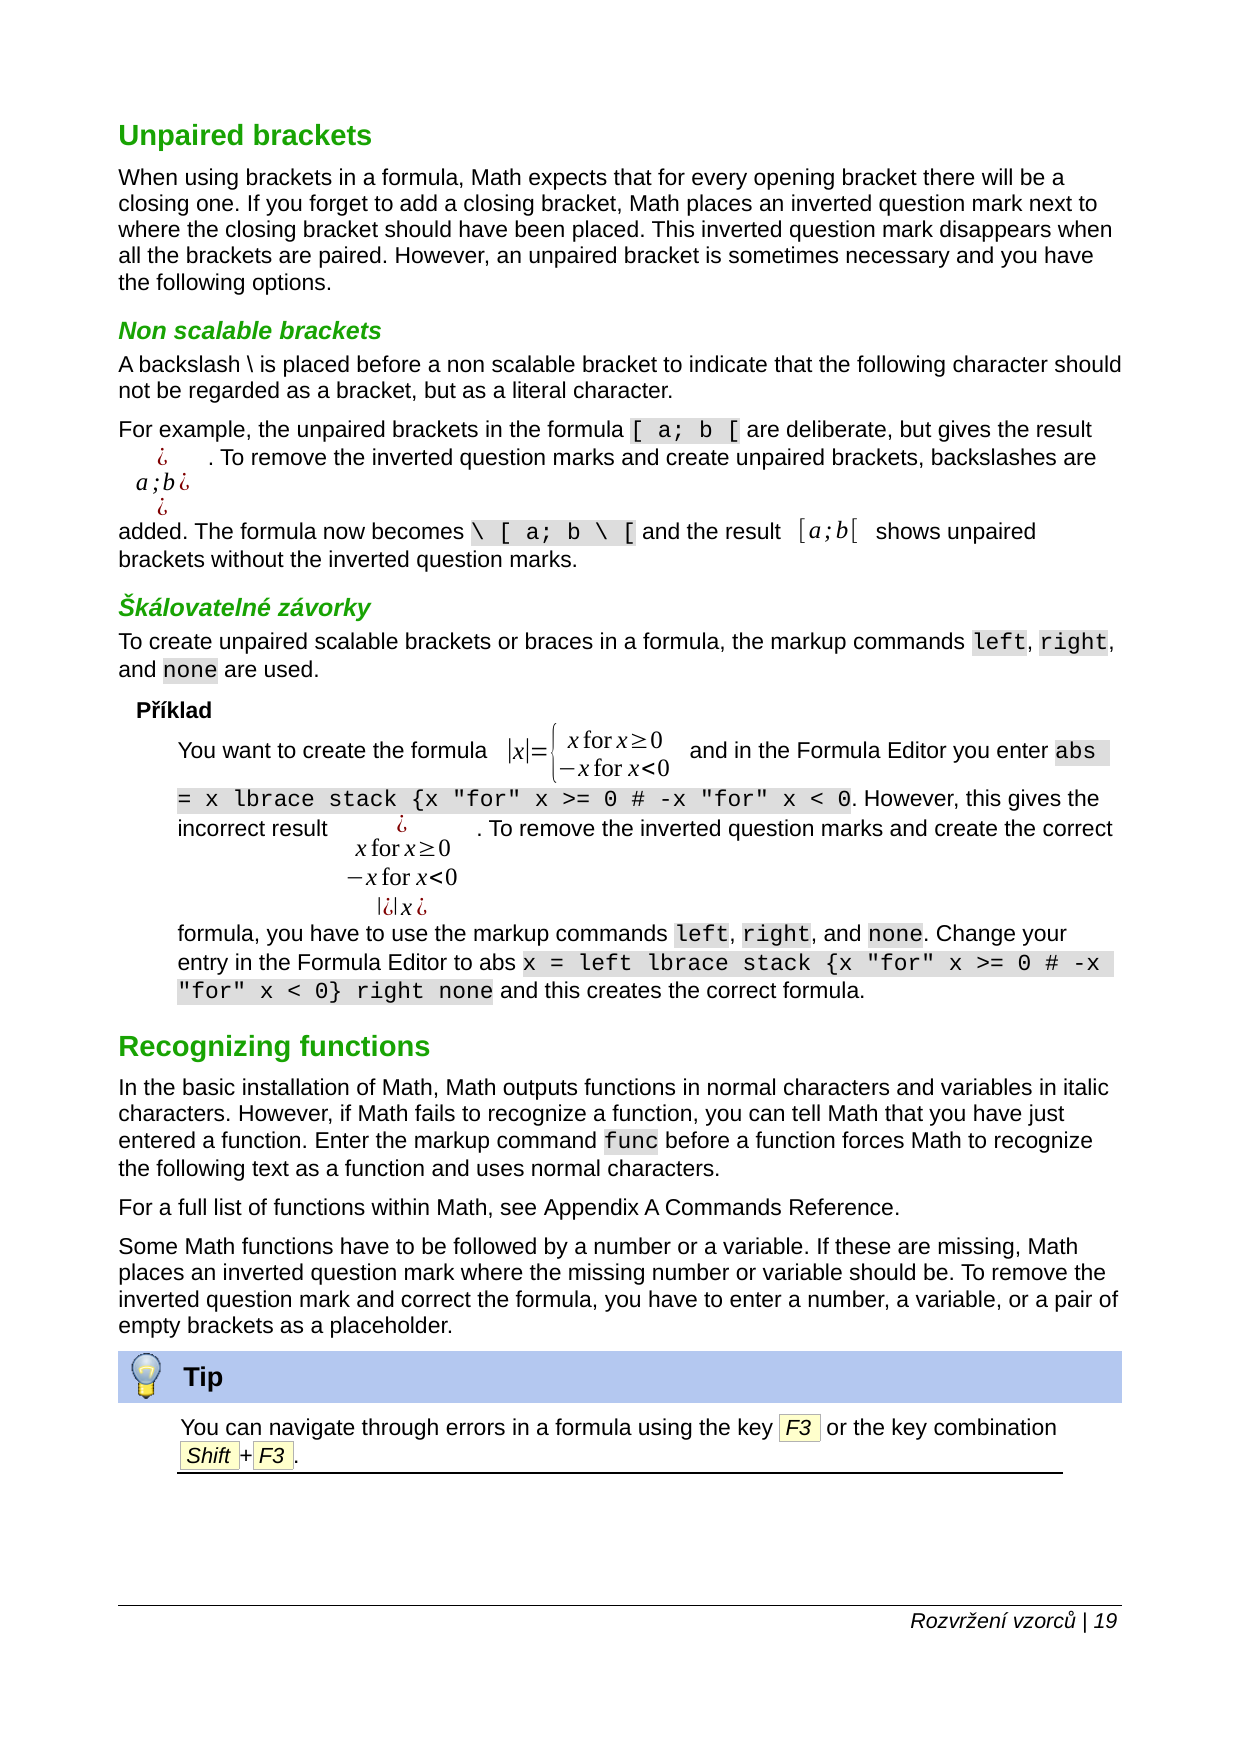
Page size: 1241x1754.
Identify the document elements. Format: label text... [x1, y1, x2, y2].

subtitle Non scalable brackets [118, 316, 1122, 344]
text In the basic installation of Math, Math outputs functions in normal characters and variables in italic characters. However, if Math fails to recognize a function, you can tell Math that you have just entered a function. Enter the markup command func before a function forces Math to recognize the following text as a function and uses normal characters. [118, 1074, 1122, 1181]
text A backslash \ is placed before a non scalable bracket to indicate that the following character should not be regarded as a bracket, but as a literal character. [118, 351, 1122, 403]
text You can navigate through errors in a formula using the key F3 or the key combination Shift+F3. [177, 1411, 1063, 1472]
subtitle Tip [118, 1351, 1122, 1403]
picture [119, 1351, 170, 1402]
text For example, the unpaired brackets in the formula [ a; b [ are deliberate, but gives the result. To remove the inverted question marks and create unpaired brackets, backslashes are added. The formula now becomes \ [ a; b \ [ and the resultshows unpaired brackets without the inverted question marks. [118, 416, 1122, 572]
subtitle Škálovatelné závorky [118, 593, 1122, 622]
text When using brackets in a formula, Math expects that for every opening bracket there will be a closing one. If you forget to add a closing bracket, Math places an inverted question mark next to where the closing bracket should have been placed. This inverted question mark disappears when all the brackets are paired. However, an unpaired bracket is sometimes necessary and you have the following options. [118, 163, 1122, 295]
text Some Math functions have to be followed by a number or a variable. If these are missing, Math places an inverted question mark where the missing number or variable should be. To remove the inverted question mark and correct the formula, you have to enter a number, a variable, or a pair of empty brackets as a placeholder. [118, 1233, 1122, 1338]
text Příklad [136, 697, 1122, 723]
subtitle Unpaired brackets [118, 118, 1122, 152]
subtitle Recognizing functions [118, 1029, 1122, 1062]
text You want to create the formulaand in the Formula Editor you enter abs = x lbrace stack {x "for" x >= 0 # -x "for" x < 0. However, this gives the incorrect result. To remove the inverted question marks and create the correct formula, you have to use the markup commands left, right, and none. Change your entry in the Formula Editor to abs x = left lbrace stack {x "for" x >= 0 # -x "for" x < 0} right none and this creates the correct formula. [177, 723, 1122, 1005]
text For a full list of functions within Math, see Appendix A Commands Reference. [118, 1194, 1122, 1220]
text To create unpaired scalable brackets or braces in a formula, the markup commands left, right, and none are used. [118, 628, 1122, 684]
